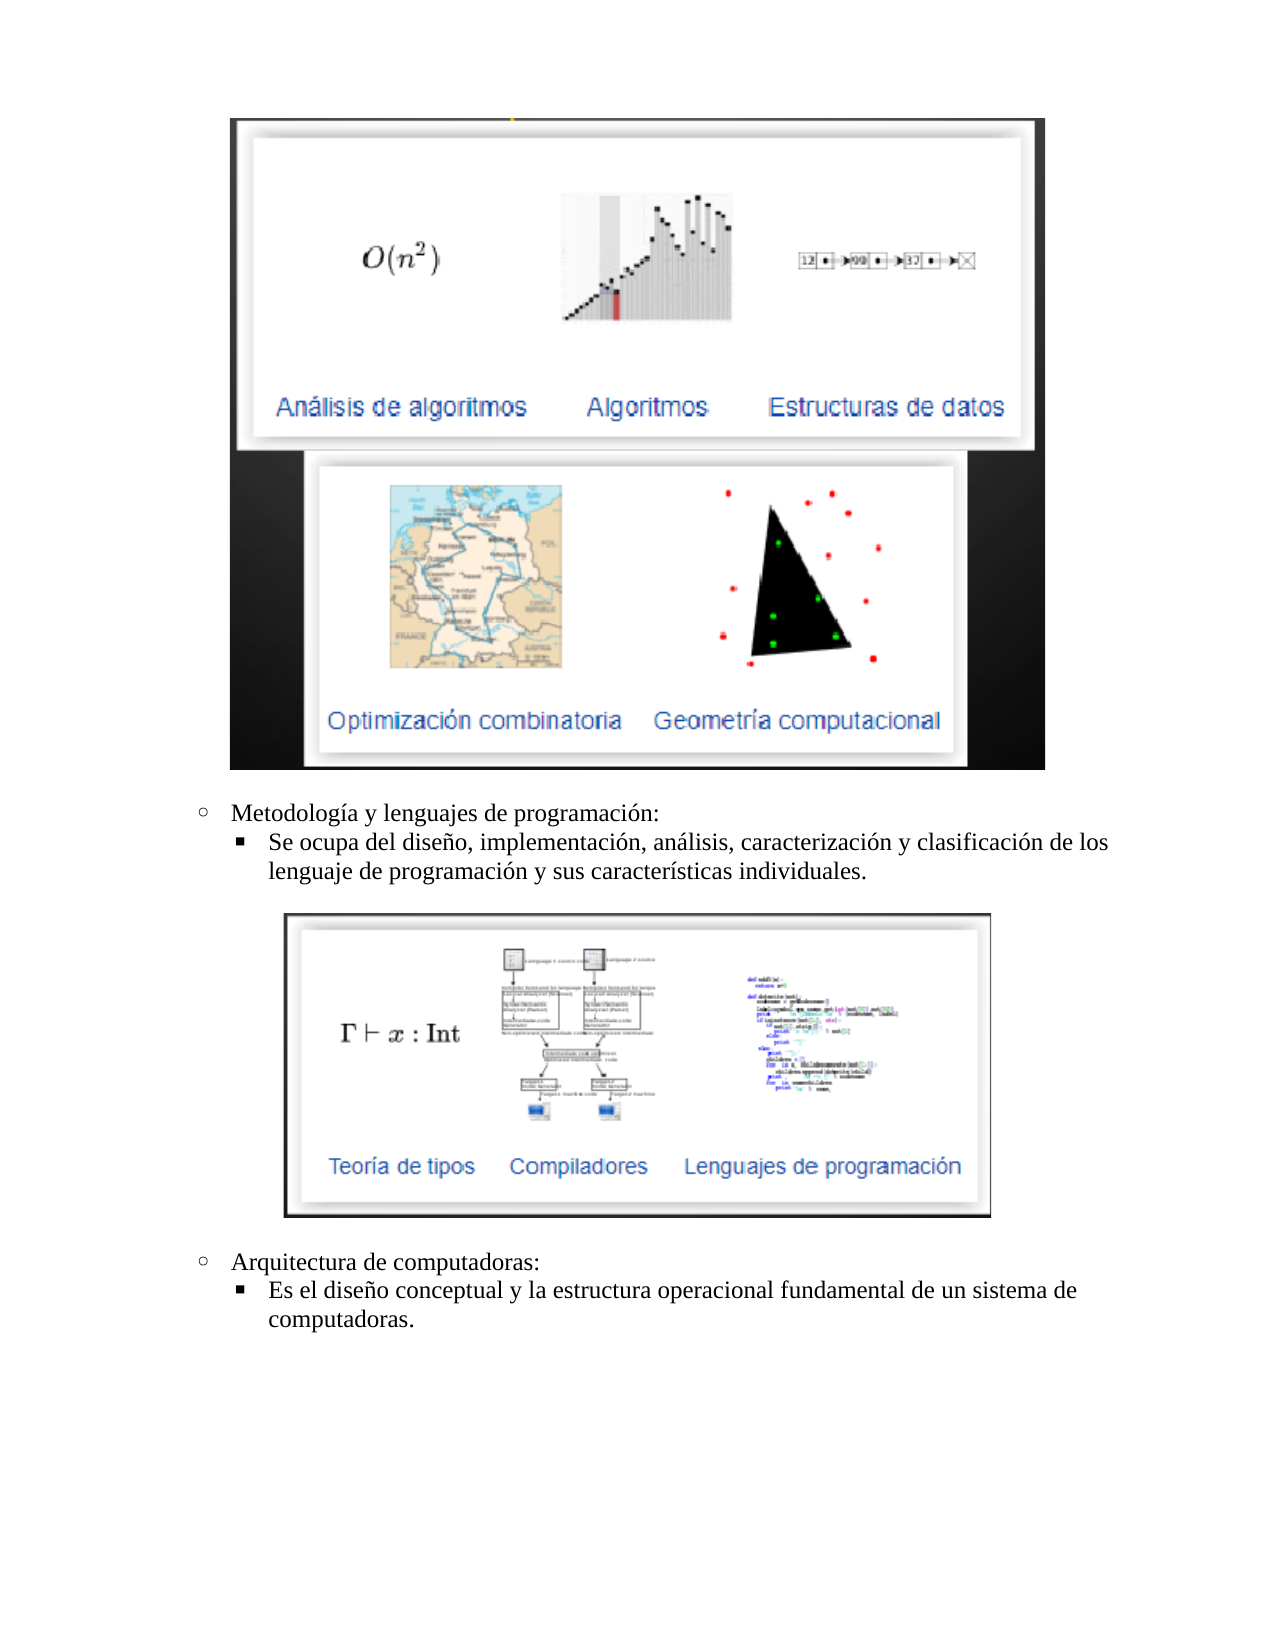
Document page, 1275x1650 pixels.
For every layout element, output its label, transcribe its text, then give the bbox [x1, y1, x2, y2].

list Arquitectura de computadoras: [193, 1247, 1157, 1275]
list Se ocupa del diseño, implementación, análisis, caracterización y clasificación de los lenguaje de programación y sus características individuales. [231, 827, 1157, 884]
picture [283, 913, 992, 1218]
picture [229, 118, 1046, 770]
list Metodología y lenguajes de programación: [193, 798, 1157, 827]
list Es el diseño conceptual y la estructura operacional fundamental de un sistema de computadoras. [231, 1275, 1157, 1333]
